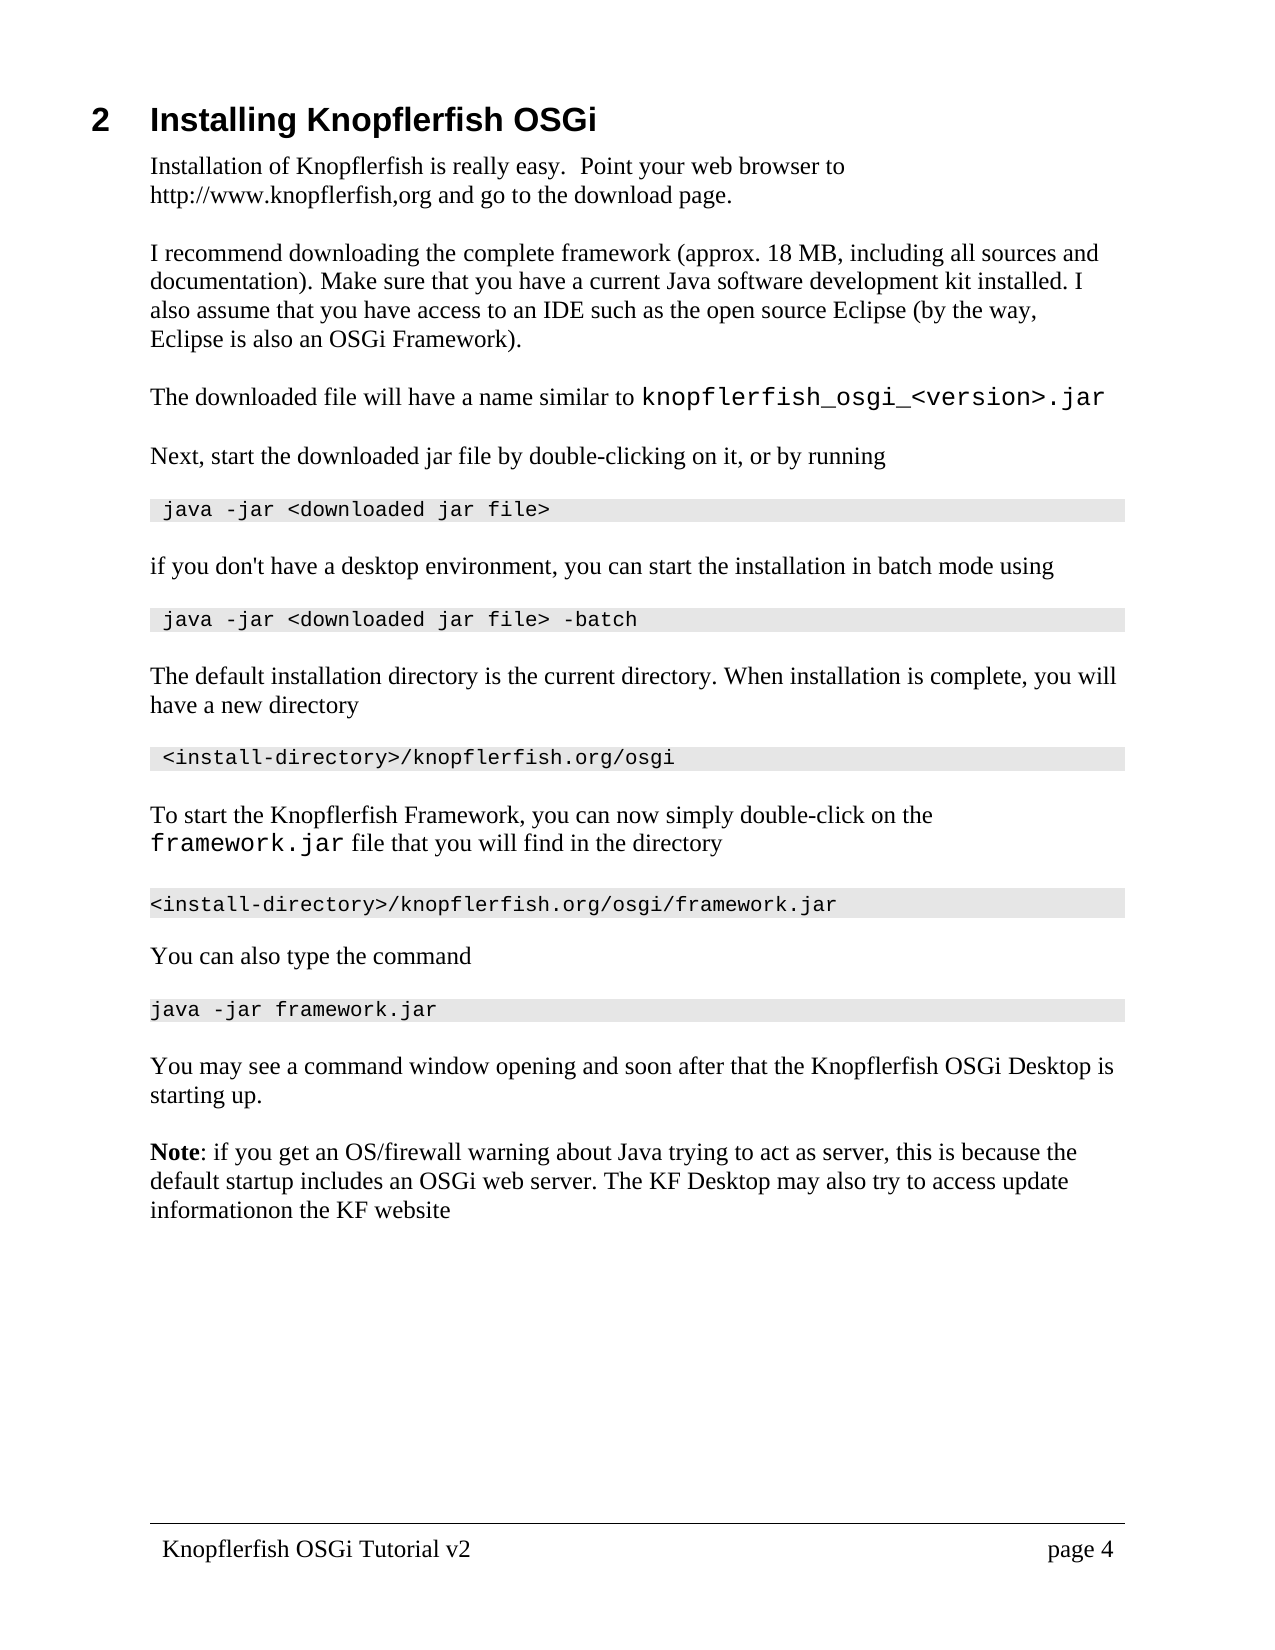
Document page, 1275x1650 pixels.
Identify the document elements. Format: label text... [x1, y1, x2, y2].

text The default installation directory is the current directory. When installation is complete, you will have a new directory [150, 661, 1125, 718]
text To start the Knopflerfish Framework, you can now simply double-click on the [150, 799, 1125, 828]
text You can also type the command [150, 941, 1125, 970]
text Eclipse is also an OSGi Framework). [150, 324, 1125, 353]
text java -jar <downloaded jar file> -batch [150, 608, 1125, 632]
text You may see a command window opening and soon after that the Knopflerfish OSGi Desktop is starting up. [150, 1051, 1125, 1109]
text Note: if you get an OS/firewall warning about Java trying to act as server, this is because the default startup includes an OSGi web server. The KF Desktop may also try to access update informationon the KF website [150, 1137, 1125, 1224]
text also assume that you have access to an IDE such as the open source Eclipse (by the way, [150, 295, 1125, 324]
text java -jar framework.jar [150, 999, 1125, 1022]
text http://www.knopflerfish,org and go to the download page. [150, 180, 1125, 209]
text <install-directory>/knopflerfish.org/osgi [150, 747, 1125, 771]
text framework.jar file that you will find in the directory [150, 828, 1125, 859]
text I recommend downloading the complete framework (approx. 18 MB, including all sources and documentation). Make sure that you have a current Java software development kit installed. I [150, 237, 1125, 295]
text Installation of Knopflerfish is really easy. Point your web browser to [150, 151, 1125, 180]
text The downloaded file will have a name similar to knopflerfish_osgi_<version>.jar [150, 382, 1125, 412]
text java -jar <downloaded jar file> [150, 499, 1125, 522]
text <install-directory>/knopflerfish.org/osgi/framework.jar [150, 888, 1125, 918]
text if you don't have a desktop environment, you can start the installation in batch mode using [150, 551, 1125, 580]
subtitle Installing Knopflerfish OSGi [91, 100, 1125, 139]
text Next, start the downloaded jar file by double-clicking on it, or by running [150, 441, 1125, 470]
